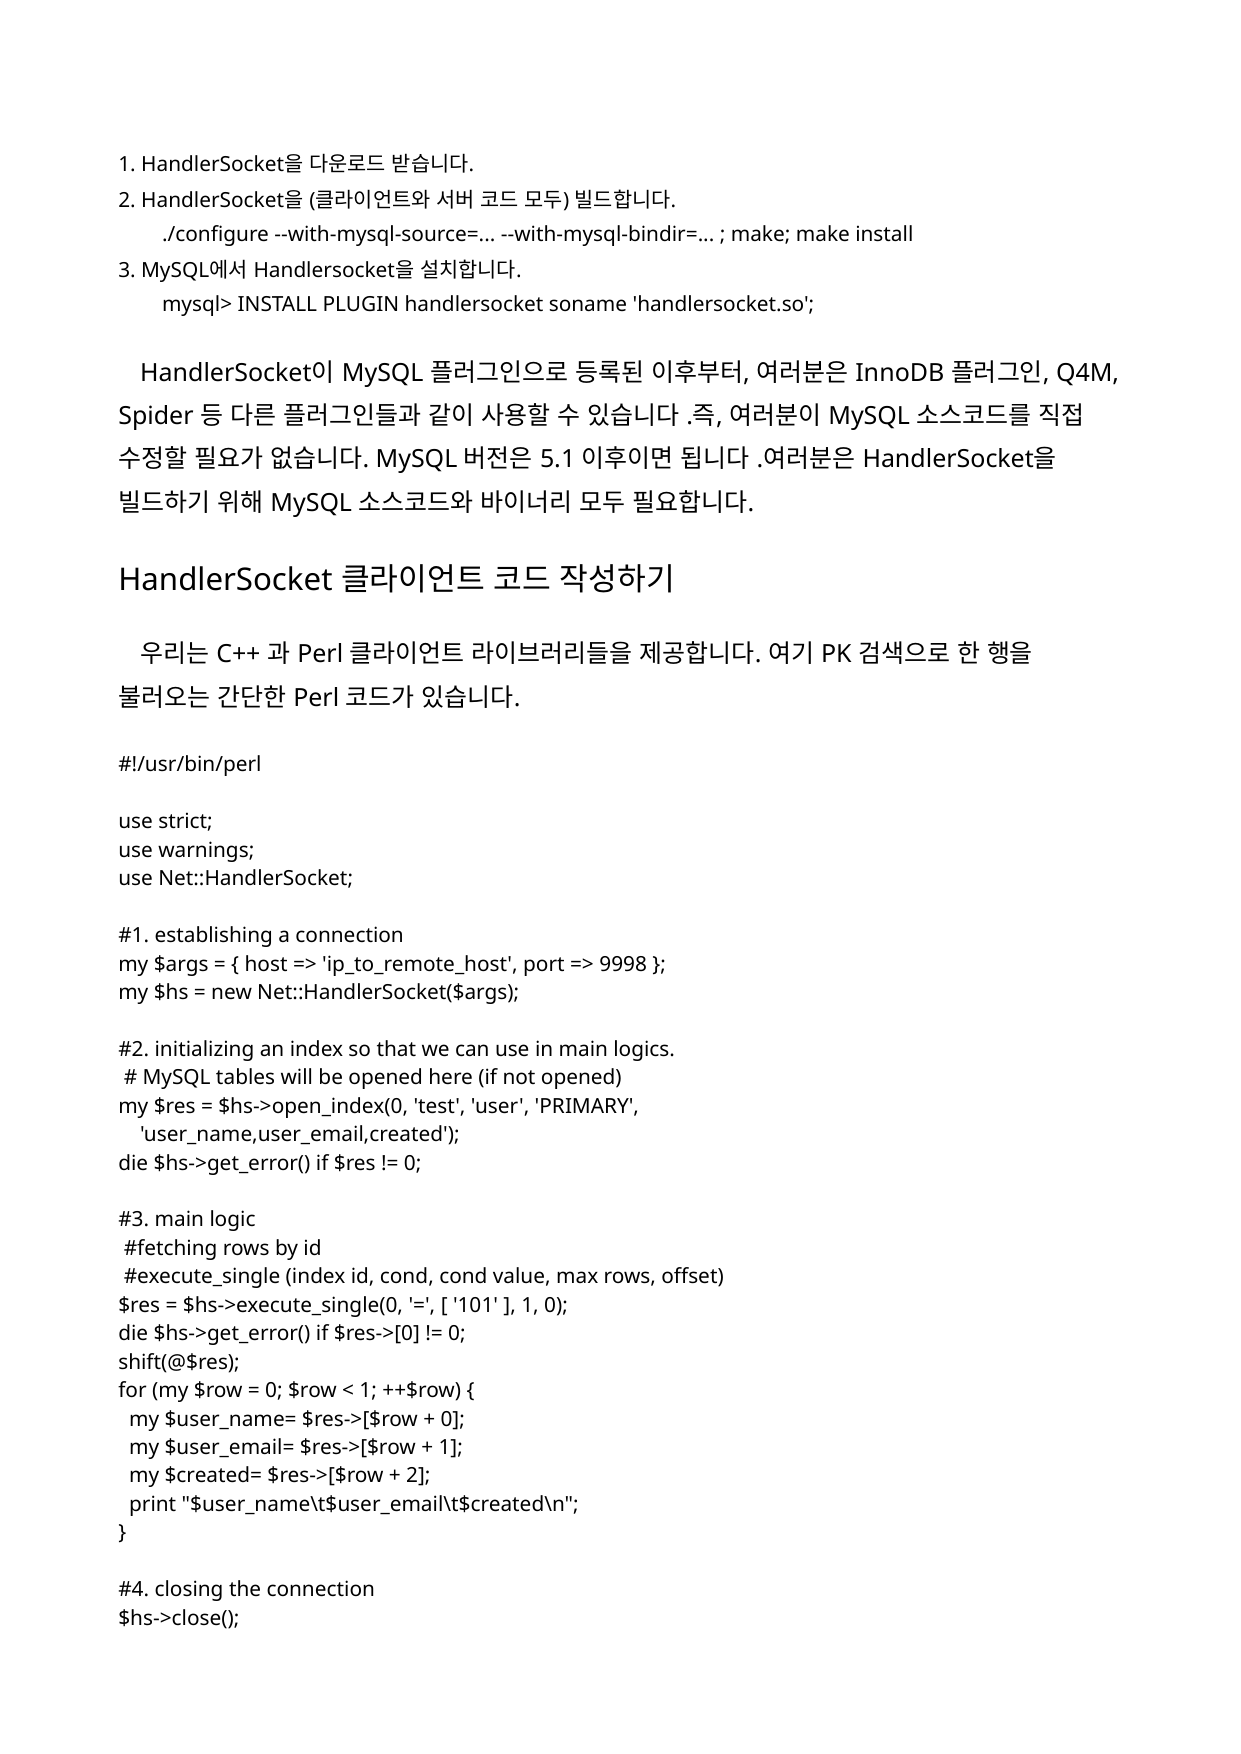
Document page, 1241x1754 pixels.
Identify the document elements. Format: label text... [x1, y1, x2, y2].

text my $created= $res->[$row + 2]; [118, 1461, 1122, 1489]
text my $user_name= $res->[$row + 0]; [118, 1404, 1122, 1432]
text for (my $row = 0; $row < 1; ++$row) { [118, 1375, 1122, 1404]
text #fetching rows by id [118, 1233, 1122, 1261]
text $res = $hs->execute_single(0, '=', [ '101' ], 1, 0); [118, 1290, 1122, 1318]
text die $hs->get_error() if $res != 0; [118, 1148, 1122, 1176]
text use warnings; [118, 835, 1122, 863]
text #!/usr/bin/perl [118, 749, 1122, 778]
text 우리는 C++ 과 Perl 클라이언트 라이브러리들을 제공합니다. 여기 PK 검색으로 한 행을 불러오는 간단한 Perl 코드가 있습니다. [118, 634, 1122, 714]
text 1. HandlerSocket을 다운로드 받습니다. [118, 147, 1122, 177]
text shift(@$res); [118, 1347, 1122, 1375]
text #3. main logic [118, 1204, 1122, 1233]
text my $user_email= $res->[$row + 1]; [118, 1432, 1122, 1461]
text $hs->close(); [118, 1603, 1122, 1631]
text # MySQL tables will be opened here (if not opened) [118, 1062, 1122, 1091]
text #1. establishing a connection [118, 920, 1122, 949]
text HandlerSocket 클라이언트 코드 작성하기 [118, 554, 1122, 600]
text 'user_name,user_email,created'); [118, 1119, 1122, 1148]
text 3. MySQL에서 Handlersocket을 설치합니다. mysql> INSTALL PLUGIN handlersocket soname 'handlersocket.so'; [118, 253, 1122, 318]
text #2. initializing an index so that we can use in main logics. [118, 1034, 1122, 1062]
text my $args = { host => 'ip_to_remote_host', port => 9998 }; [118, 949, 1122, 977]
text die $hs->get_error() if $res->[0] != 0; [118, 1318, 1122, 1347]
text my $res = $hs->open_index(0, 'test', 'user', 'PRIMARY', [118, 1091, 1122, 1119]
text use strict; [118, 806, 1122, 835]
text 2. HandlerSocket을 (클라이언트와 서버 코드 모두) 빌드합니다. ./configure --with-mysql-source=... --with-mysql-bindir=... ; make; make install [118, 183, 1122, 248]
text print "$user_name\t$user_email\t$created\n"; [118, 1489, 1122, 1517]
text } [118, 1517, 1122, 1546]
text my $hs = new Net::HandlerSocket($args); [118, 977, 1122, 1006]
text #4. closing the connection [118, 1574, 1122, 1603]
text #execute_single (index id, cond, cond value, max rows, offset) [118, 1261, 1122, 1290]
text HandlerSocket이 MySQL 플러그인으로 등록된 이후부터, 여러분은 InnoDB 플러그인, Q4M, Spider 등 다른 플러그인들과 같이 사용할 수 있습니다 .즉, 여러분이 MySQL 소스코드를 직접 수정할 필요가 없습니다. MySQL 버전은 5.1 이후이면 됩니다 .여러분은 HandlerSocket을 빌드하기 위해 MySQL 소스코드와 바이너리 모두 필요합니다. [118, 352, 1122, 518]
text use Net::HandlerSocket; [118, 863, 1122, 892]
